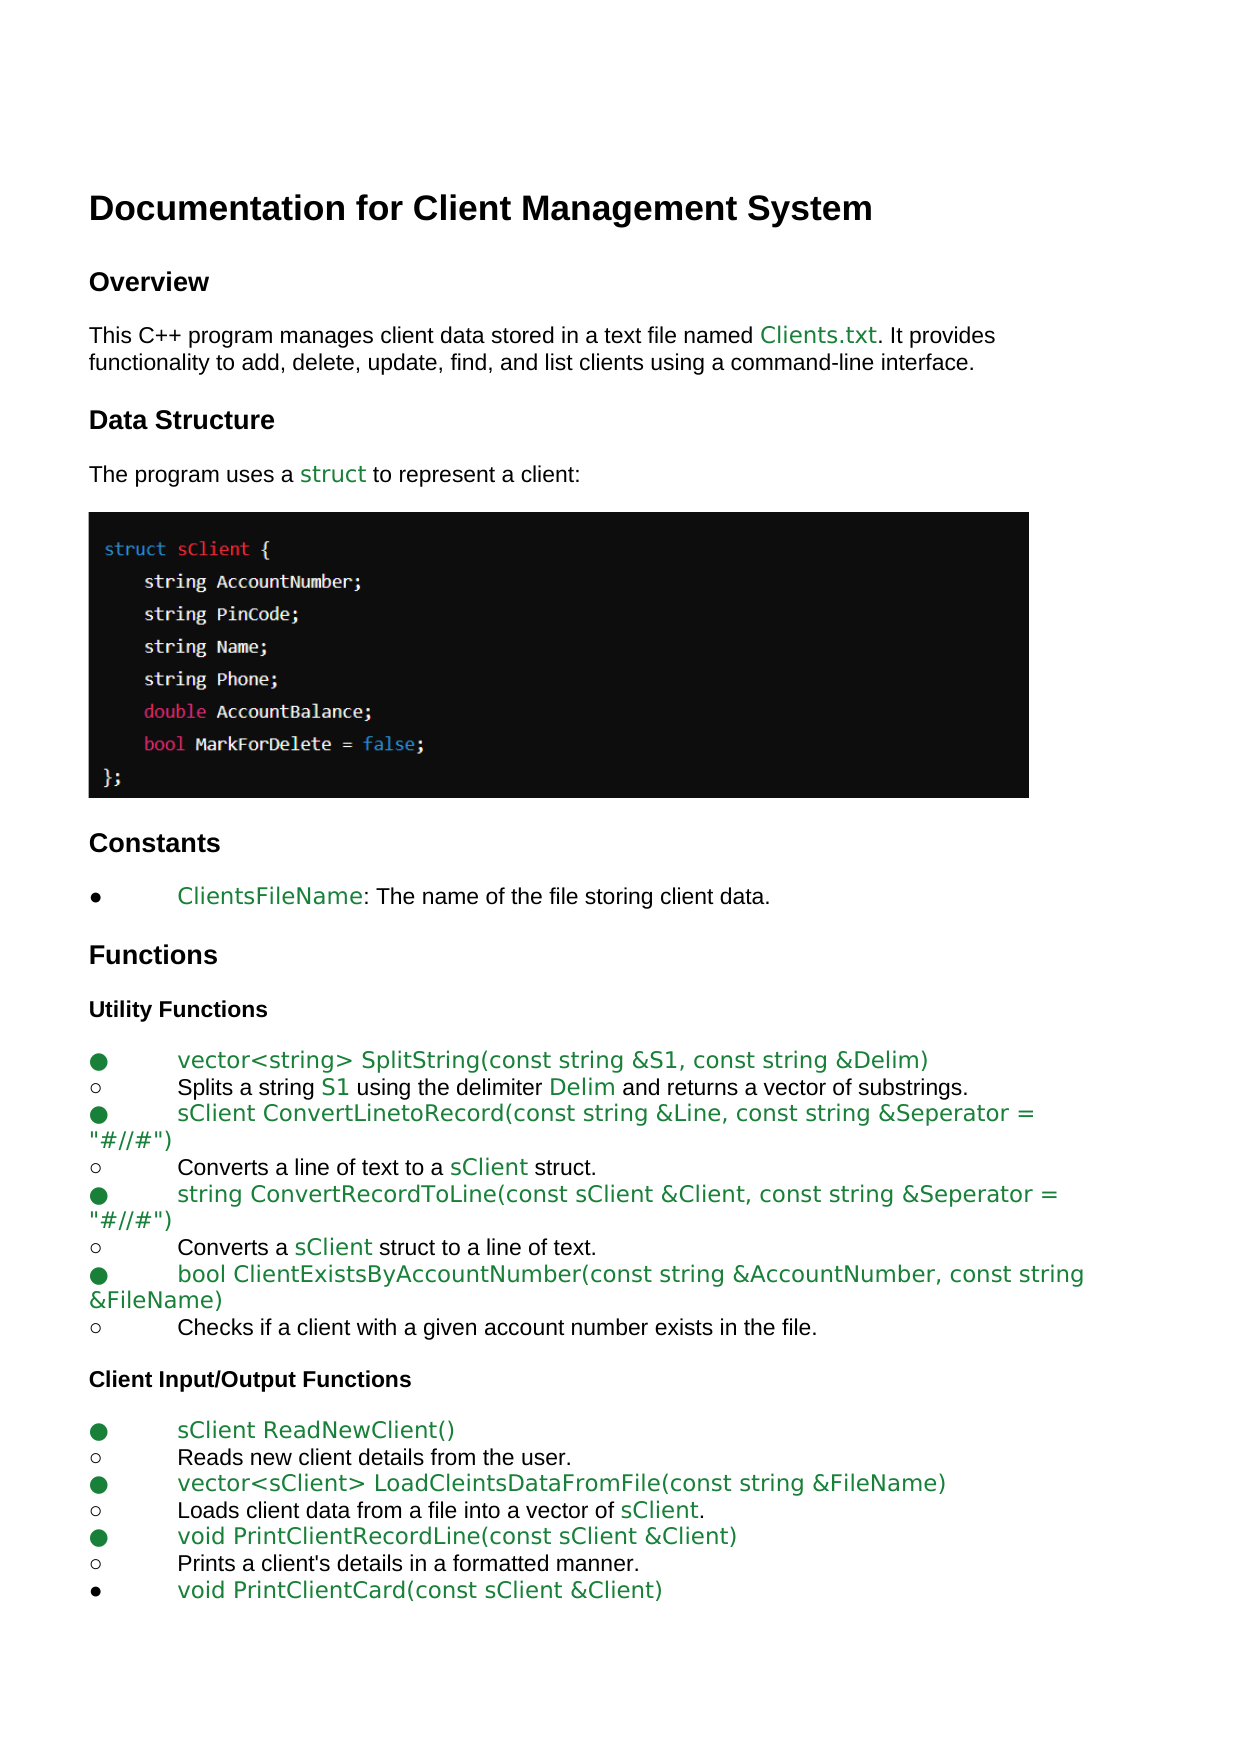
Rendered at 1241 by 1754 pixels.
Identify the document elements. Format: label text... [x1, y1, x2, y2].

list Checks if a client with a given account number exists in the file. [88, 1314, 1090, 1341]
subtitle Documentation for Client Management System [88, 187, 1090, 228]
list Converts a sClient struct to a line of text. [88, 1234, 1090, 1261]
subtitle Client Input/Output Functions [88, 1366, 1090, 1392]
list Loads client data from a file into a vector of sClient. [88, 1497, 1090, 1523]
list Reads new client details from the user. [88, 1444, 1090, 1470]
list vector<string> SplitString(const string &S1, const string &Delim) [88, 1047, 1090, 1074]
list bool ClientExistsByAccountNumber(const string &AccountNumber, const string &FileName) [88, 1261, 1090, 1314]
list void PrintClientRecordLine(const sClient &Client) [88, 1523, 1090, 1550]
list void PrintClientCard(const sClient &Client) [88, 1577, 1090, 1603]
list string ConvertRecordToLine(const sClient &Client, const string &Seperator = "#//#") [88, 1181, 1090, 1234]
list vector<sClient> LoadCleintsDataFromFile(const string &FileName) [88, 1470, 1090, 1497]
list ClientsFileName: The name of the file storing client data. [88, 883, 1090, 910]
subtitle Constants [88, 827, 1090, 858]
subtitle Utility Functions [88, 996, 1090, 1022]
subtitle Data Structure [88, 404, 1090, 436]
text This C++ program manages client data stored in a text file named Clients.txt. It provides functionality to add, delete, update, find, and list clients using a command-line interface. [88, 322, 1090, 375]
picture [88, 512, 1029, 798]
list Splits a string S1 using the delimiter Delim and returns a vector of substrings. [88, 1074, 1090, 1101]
list Prints a client's details in a formatted manner. [88, 1550, 1090, 1577]
subtitle Functions [88, 939, 1090, 971]
list sClient ConvertLinetoRecord(const string &Line, const string &Seperator = "#//#") [88, 1101, 1090, 1154]
subtitle Overview [88, 266, 1090, 297]
text The program uses a struct to represent a client: [88, 461, 1090, 487]
list sClient ReadNewClient() [88, 1417, 1090, 1444]
list Converts a line of text to a sClient struct. [88, 1154, 1090, 1181]
